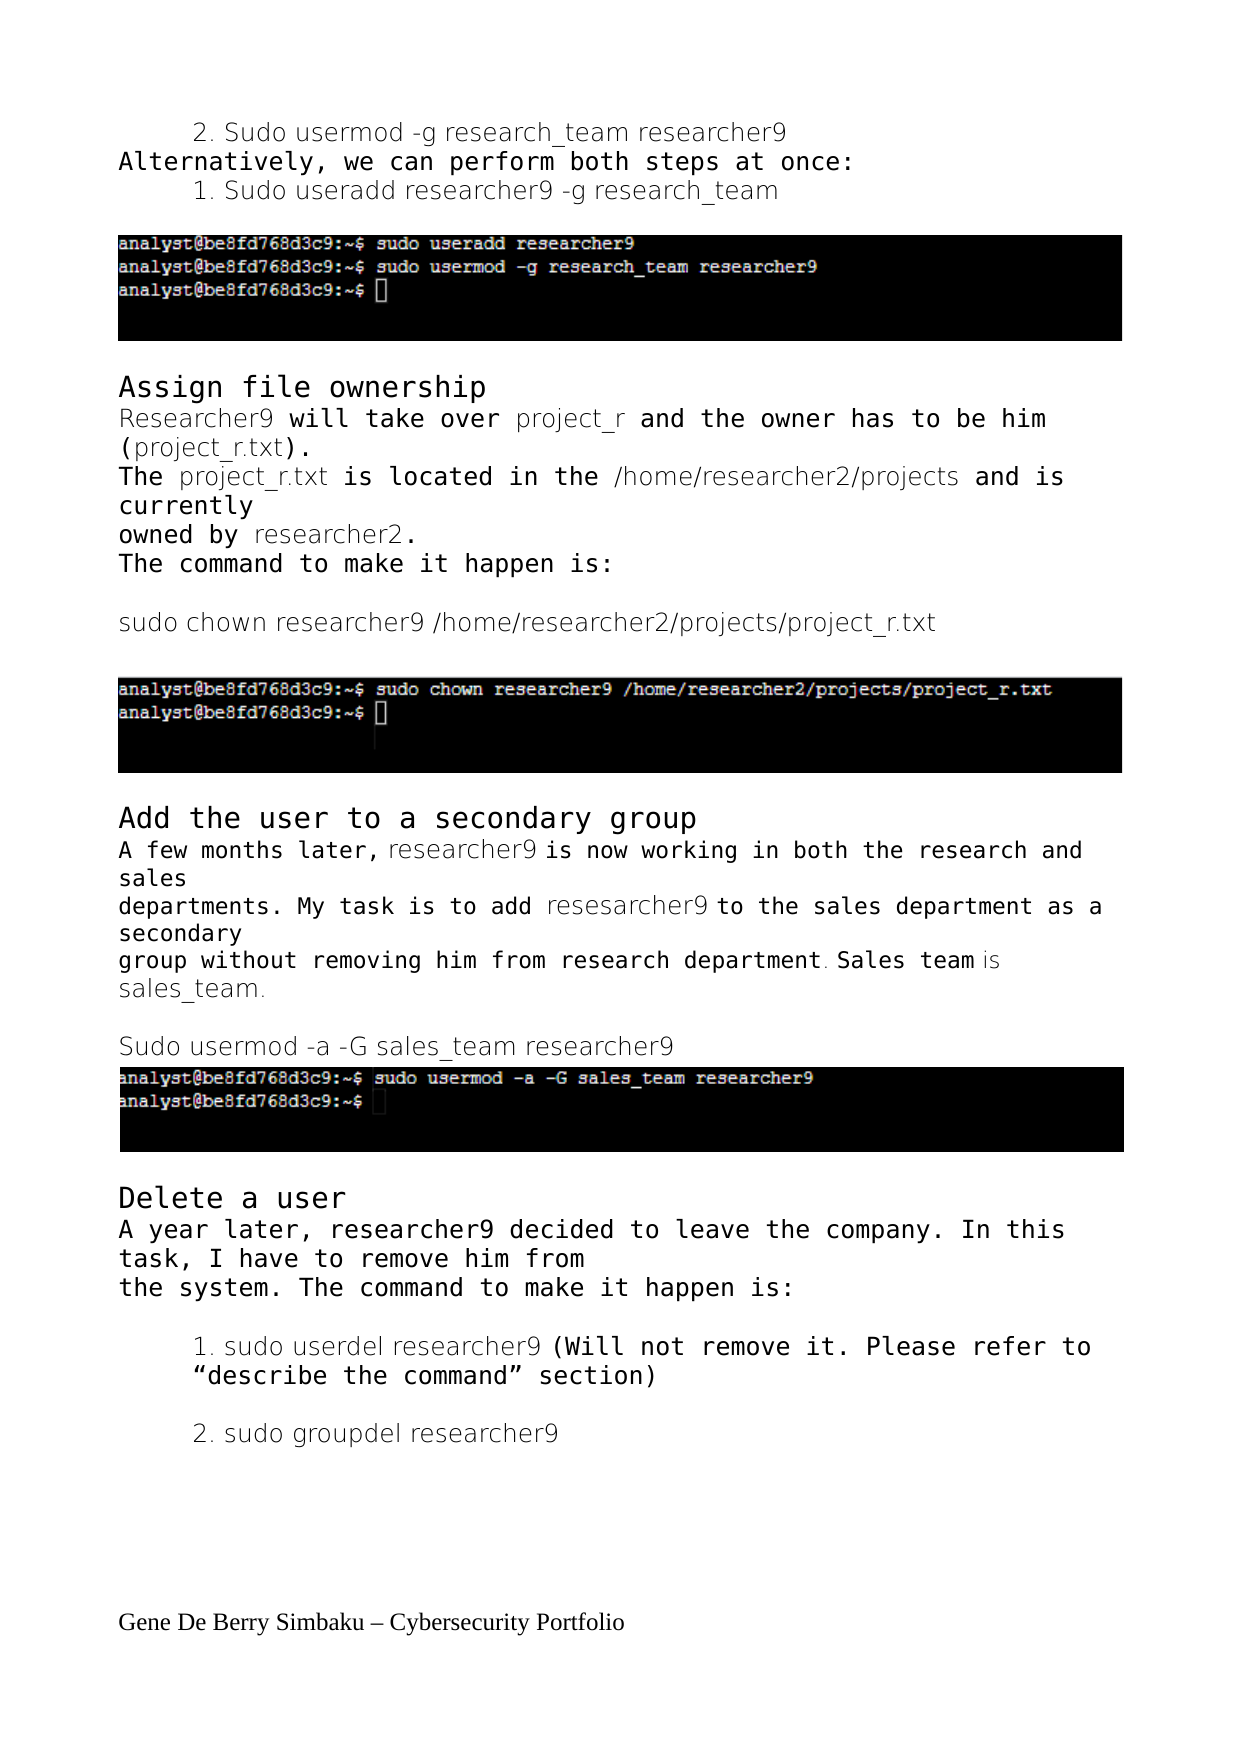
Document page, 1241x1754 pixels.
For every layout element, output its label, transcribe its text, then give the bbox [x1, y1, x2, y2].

text The project_r.txt is located in the /home/researcher2/projects and is currently [118, 462, 1122, 521]
text [118, 206, 1122, 235]
text departments. My task is to add resesarcher9 to the sales department as a secondary [118, 891, 1122, 947]
text 2. sudo groupdel researcher9 [118, 1419, 1122, 1448]
text A few months later, researcher9 is now working in both the research and sales [118, 836, 1122, 891]
text the system. The command to make it happen is: [118, 1273, 1122, 1303]
text 1. Sudo useradd researcher9 -g research_team [118, 176, 1122, 206]
text The command to make it happen is: [118, 550, 1122, 579]
text owned by researcher2. [118, 521, 1122, 550]
text Researcher9 will take over project_r and the owner has to be him (project_r.txt). [118, 404, 1122, 462]
text 2. Sudo usermod -g research_team researcher9 [118, 118, 1122, 147]
text Assign file ownership [118, 341, 1122, 404]
text A year later, researcher9 decided to leave the company. In this task, I have to remove him from [118, 1215, 1122, 1273]
text Delete a user [118, 1181, 1122, 1215]
text group without removing him from research department. Sales team is sales_team. [118, 947, 1122, 1003]
text Add the user to a secondary group [118, 802, 1122, 836]
text Sudo usermod -a -G sales_team researcher9 [118, 1032, 1122, 1061]
picture [120, 1067, 1124, 1152]
picture [118, 675, 1123, 773]
text 1. sudo userdel researcher9 (Will not remove it. Please refer to “describe the command” section) [118, 1332, 1122, 1390]
picture [118, 235, 1123, 341]
text sudo chown researcher9 /home/researcher2/projects/project_r.txt [118, 608, 1122, 637]
text Alternatively, we can perform both steps at once: [118, 147, 1122, 176]
